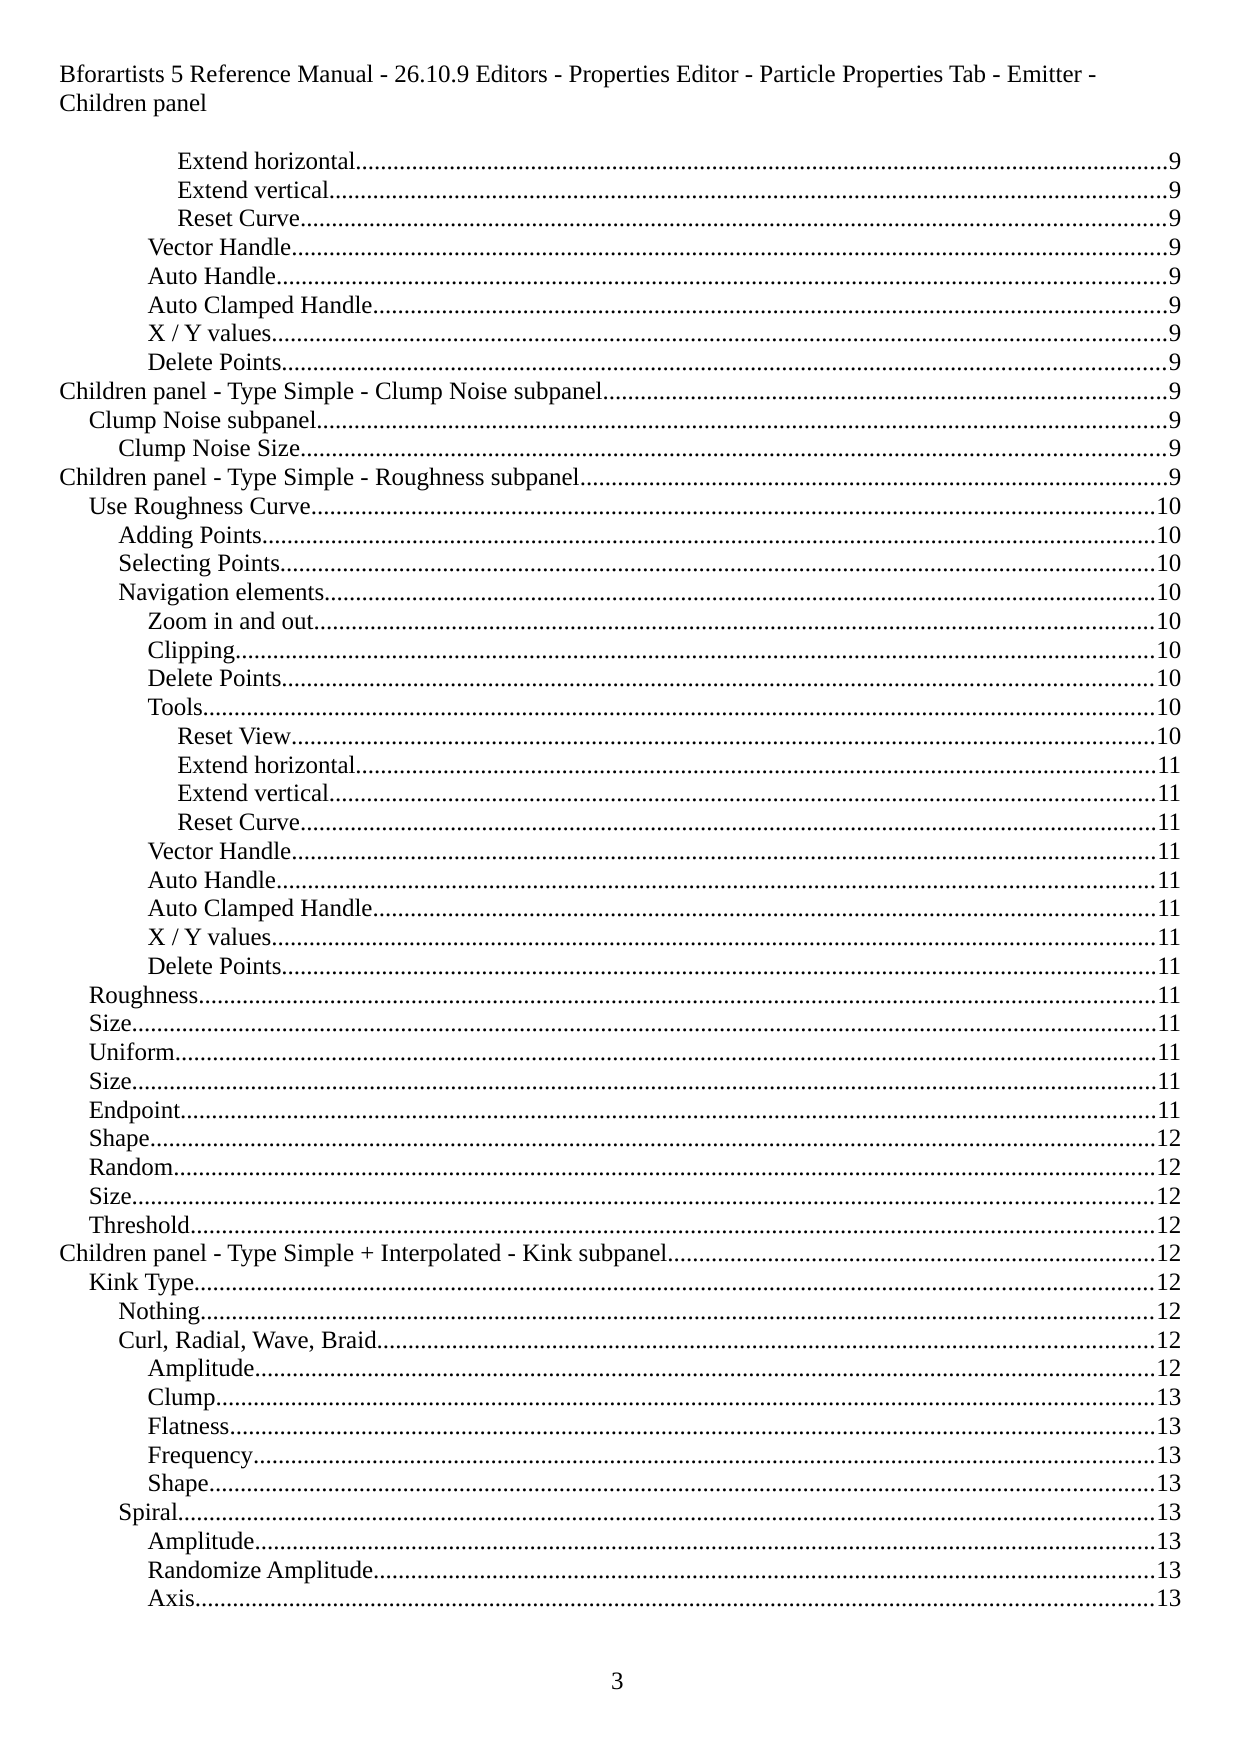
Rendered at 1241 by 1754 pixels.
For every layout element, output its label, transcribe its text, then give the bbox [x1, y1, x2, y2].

text Uniform 11 [88, 1037, 1181, 1066]
text X / Y values 9 [147, 318, 1181, 347]
text Auto Clamped Handle 11 [147, 893, 1181, 922]
text Clump 13 [147, 1382, 1181, 1411]
text Extend vertical 11 [177, 778, 1181, 807]
text Extend horizontal 11 [177, 750, 1181, 778]
text Delete Points 9 [147, 347, 1181, 376]
text Zoom in and out 10 [147, 606, 1181, 635]
text Clump Noise Size 9 [118, 433, 1181, 462]
text Size 11 [88, 1008, 1181, 1037]
text Adding Points 10 [118, 520, 1181, 548]
text Nothing 12 [118, 1296, 1181, 1325]
text Flatness 13 [147, 1411, 1181, 1440]
text X / Y values 11 [147, 922, 1181, 951]
text Random 12 [88, 1152, 1181, 1181]
text Amplitude 12 [147, 1353, 1181, 1382]
text Children panel - Type Simple + Interpolated - Kink subpanel 12 [59, 1238, 1181, 1267]
text Navigation elements 10 [118, 577, 1181, 606]
text Auto Handle 9 [147, 261, 1181, 290]
text Size 12 [88, 1181, 1181, 1210]
text Threshold 12 [88, 1210, 1181, 1238]
text Shape 13 [147, 1468, 1181, 1497]
text Reset View 10 [177, 721, 1181, 750]
text Frequency 13 [147, 1440, 1181, 1468]
text Roughness 11 [88, 980, 1181, 1008]
text Size 11 [88, 1066, 1181, 1095]
text Extend vertical 9 [177, 175, 1181, 203]
text Auto Clamped Handle 9 [147, 290, 1181, 318]
text Endpoint 11 [88, 1095, 1181, 1123]
text Children panel - Type Simple - Roughness subpanel 9 [59, 462, 1181, 491]
text Selecting Points 10 [118, 548, 1181, 577]
text Curl, Radial, Wave, Braid 12 [118, 1325, 1181, 1353]
text Shape 12 [88, 1123, 1181, 1152]
text Clump Noise subpanel 9 [88, 405, 1181, 433]
text Use Roughness Curve 10 [88, 491, 1181, 520]
text Tools 10 [147, 692, 1181, 721]
text Reset Curve 9 [177, 203, 1181, 232]
text Delete Points 11 [147, 951, 1181, 980]
text Children panel - Type Simple - Clump Noise subpanel 9 [59, 376, 1181, 405]
text Reset Curve 11 [177, 807, 1181, 836]
text Vector Handle 9 [147, 232, 1181, 261]
text Delete Points 10 [147, 663, 1181, 692]
text Vector Handle 11 [147, 836, 1181, 865]
text Axis 13 [147, 1583, 1181, 1612]
text Spiral 13 [118, 1497, 1181, 1526]
text Clipping 10 [147, 635, 1181, 663]
text Randomize Amplitude 13 [147, 1555, 1181, 1583]
text Kink Type 12 [88, 1267, 1181, 1296]
text Auto Handle 11 [147, 865, 1181, 893]
text Extend horizontal 9 [177, 146, 1181, 175]
text Amplitude 13 [147, 1526, 1181, 1555]
